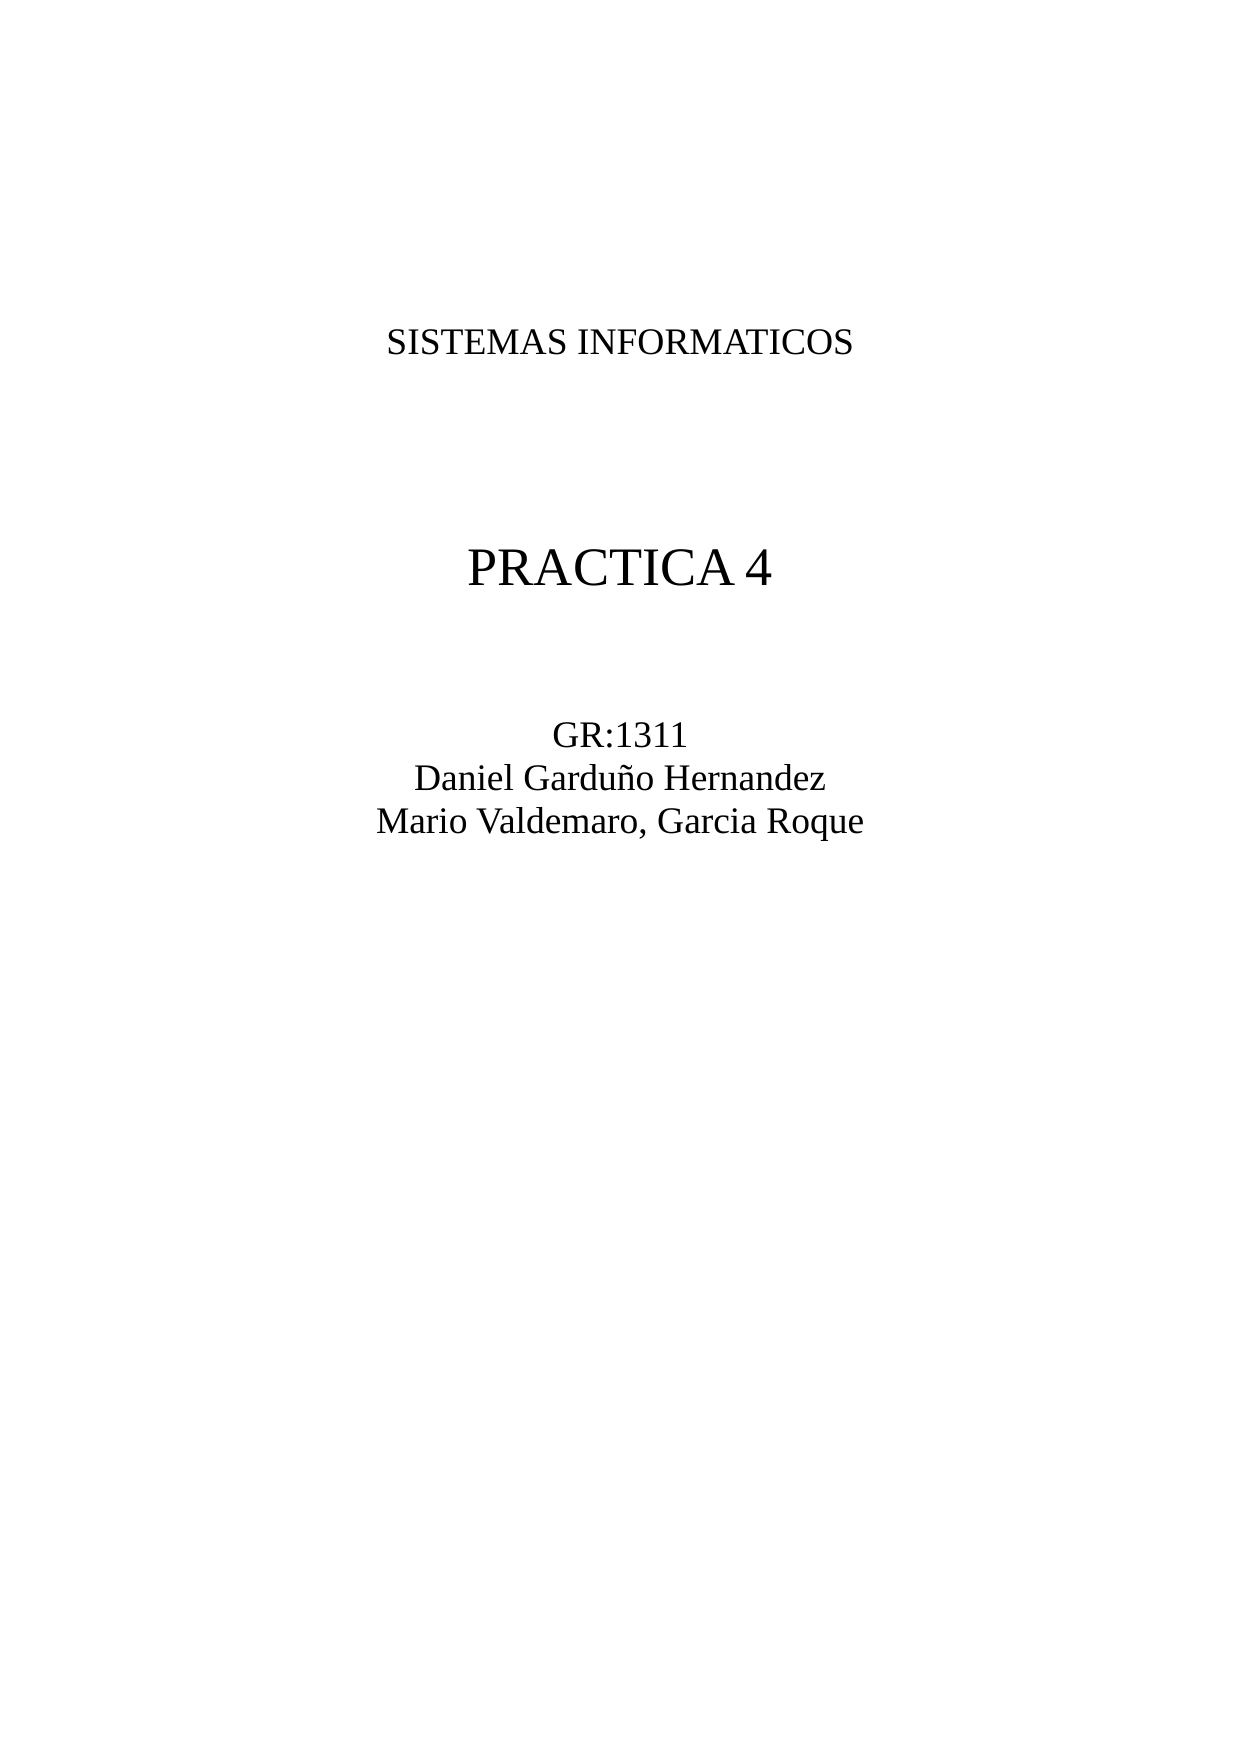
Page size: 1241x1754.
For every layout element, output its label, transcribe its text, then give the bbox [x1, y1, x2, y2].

text Mario Valdemaro, Garcia Roque [118, 798, 1122, 842]
text GR:1311 [118, 712, 1122, 755]
text Daniel Garduño Hernandez [118, 755, 1122, 798]
text SISTEMAS INFORMATICOS [118, 319, 1122, 362]
text PRACTICA 4 [118, 535, 1122, 597]
